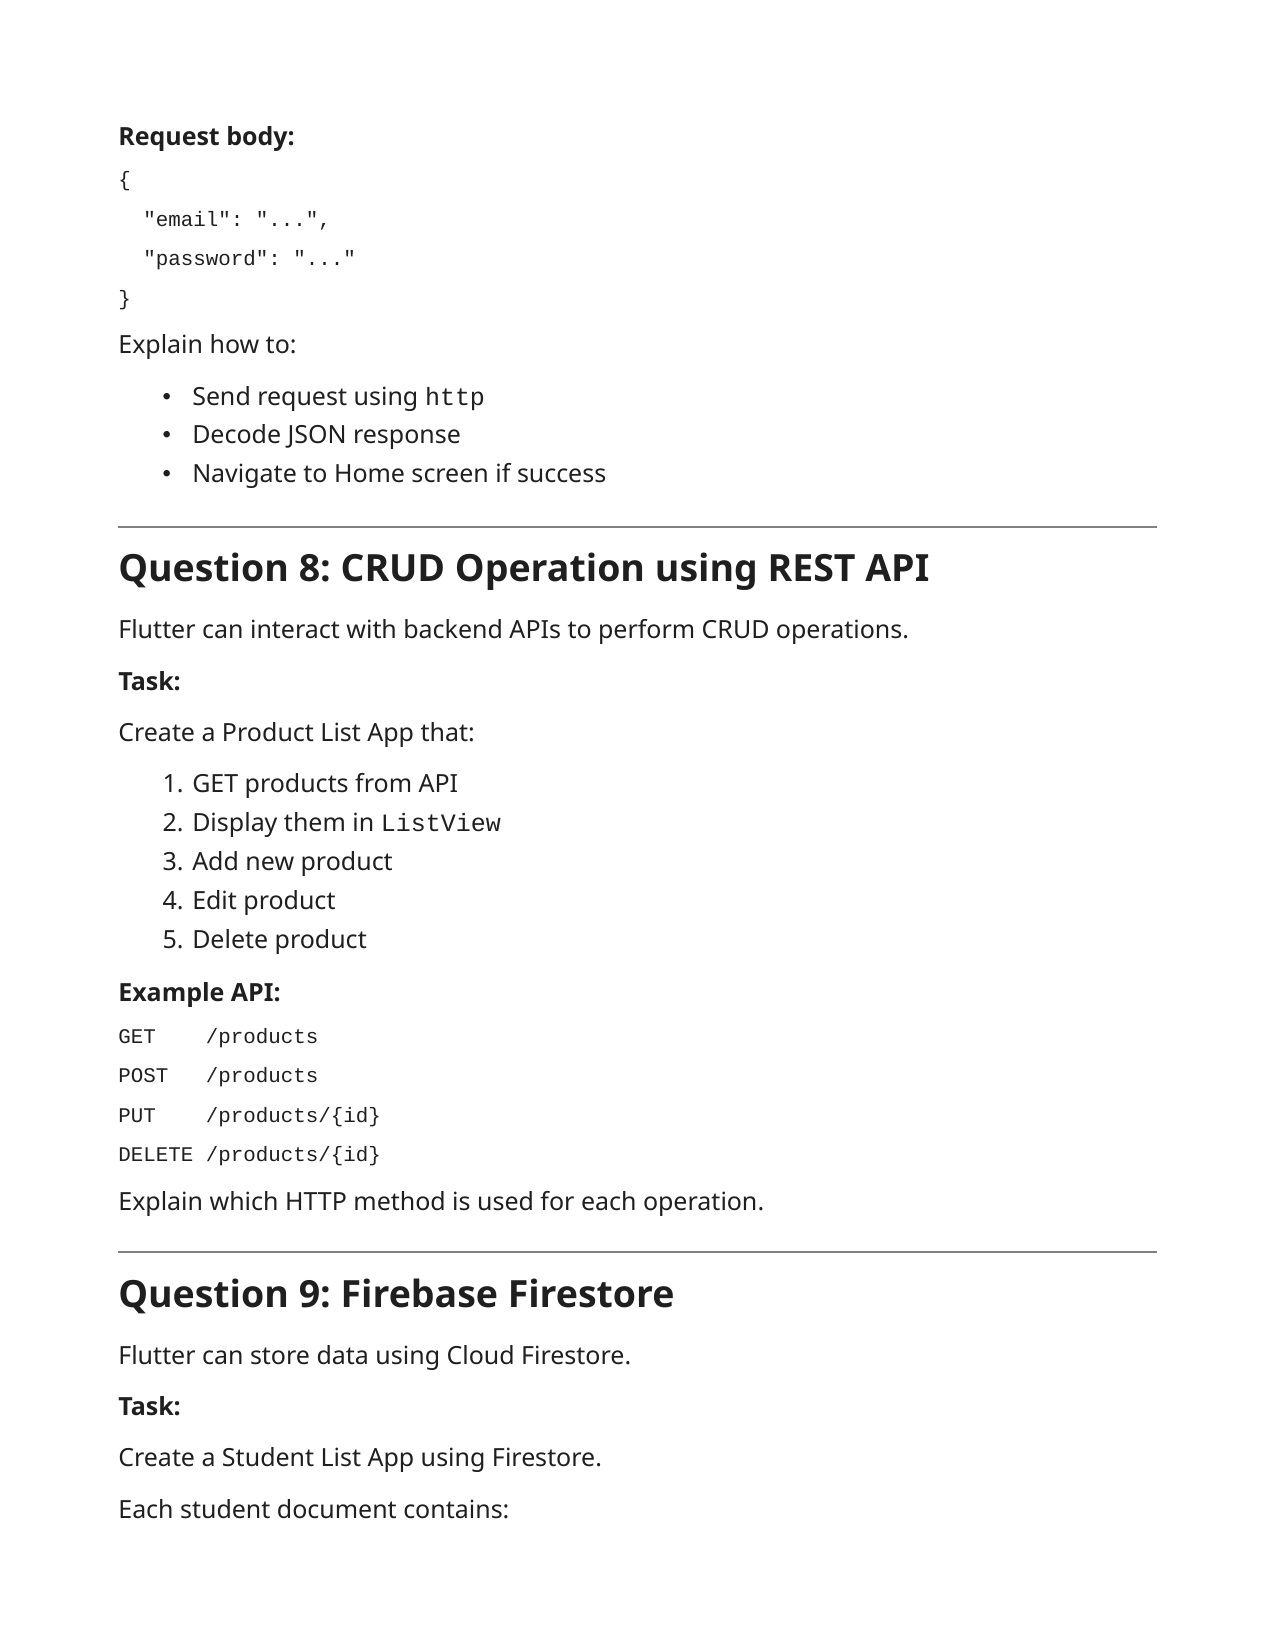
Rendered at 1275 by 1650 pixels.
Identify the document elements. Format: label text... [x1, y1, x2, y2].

text Task: [118, 1389, 1157, 1423]
list Edit product [162, 882, 1157, 917]
text Example API: [118, 974, 1157, 1009]
list Navigate to Home screen if success [162, 456, 1157, 490]
text Flutter can store data using Cloud Firestore. [118, 1337, 1157, 1372]
subtitle Question 8: CRUD Operation using REST API [118, 542, 1157, 593]
text "email": "...", [118, 209, 1157, 232]
text { [118, 169, 1157, 193]
text Task: [118, 663, 1157, 697]
list Display them in ListView [162, 805, 1157, 839]
list Send request using http [162, 378, 1157, 412]
text } [118, 287, 1157, 311]
text Explain how to: [118, 327, 1157, 361]
subtitle Question 9: Firebase Firestore [118, 1267, 1157, 1318]
text Flutter can interact with backend APIs to perform CRUD operations. [118, 612, 1157, 646]
list Decode JSON response [162, 417, 1157, 451]
text Request body: [118, 118, 1157, 152]
text PUT /products/{id} [118, 1104, 1157, 1128]
list GET products from API [162, 766, 1157, 800]
text "password": "..." [118, 248, 1157, 272]
text GET /products [118, 1026, 1157, 1049]
list Delete product [162, 921, 1157, 955]
text POST /products [118, 1065, 1157, 1089]
text Explain which HTTP method is used for each operation. [118, 1183, 1157, 1217]
text Create a Student List App using Firestore. [118, 1440, 1157, 1474]
list Add new product [162, 844, 1157, 878]
text Each student document contains: [118, 1491, 1157, 1525]
text Create a Product List App that: [118, 715, 1157, 749]
text DELETE /products/{id} [118, 1144, 1157, 1168]
